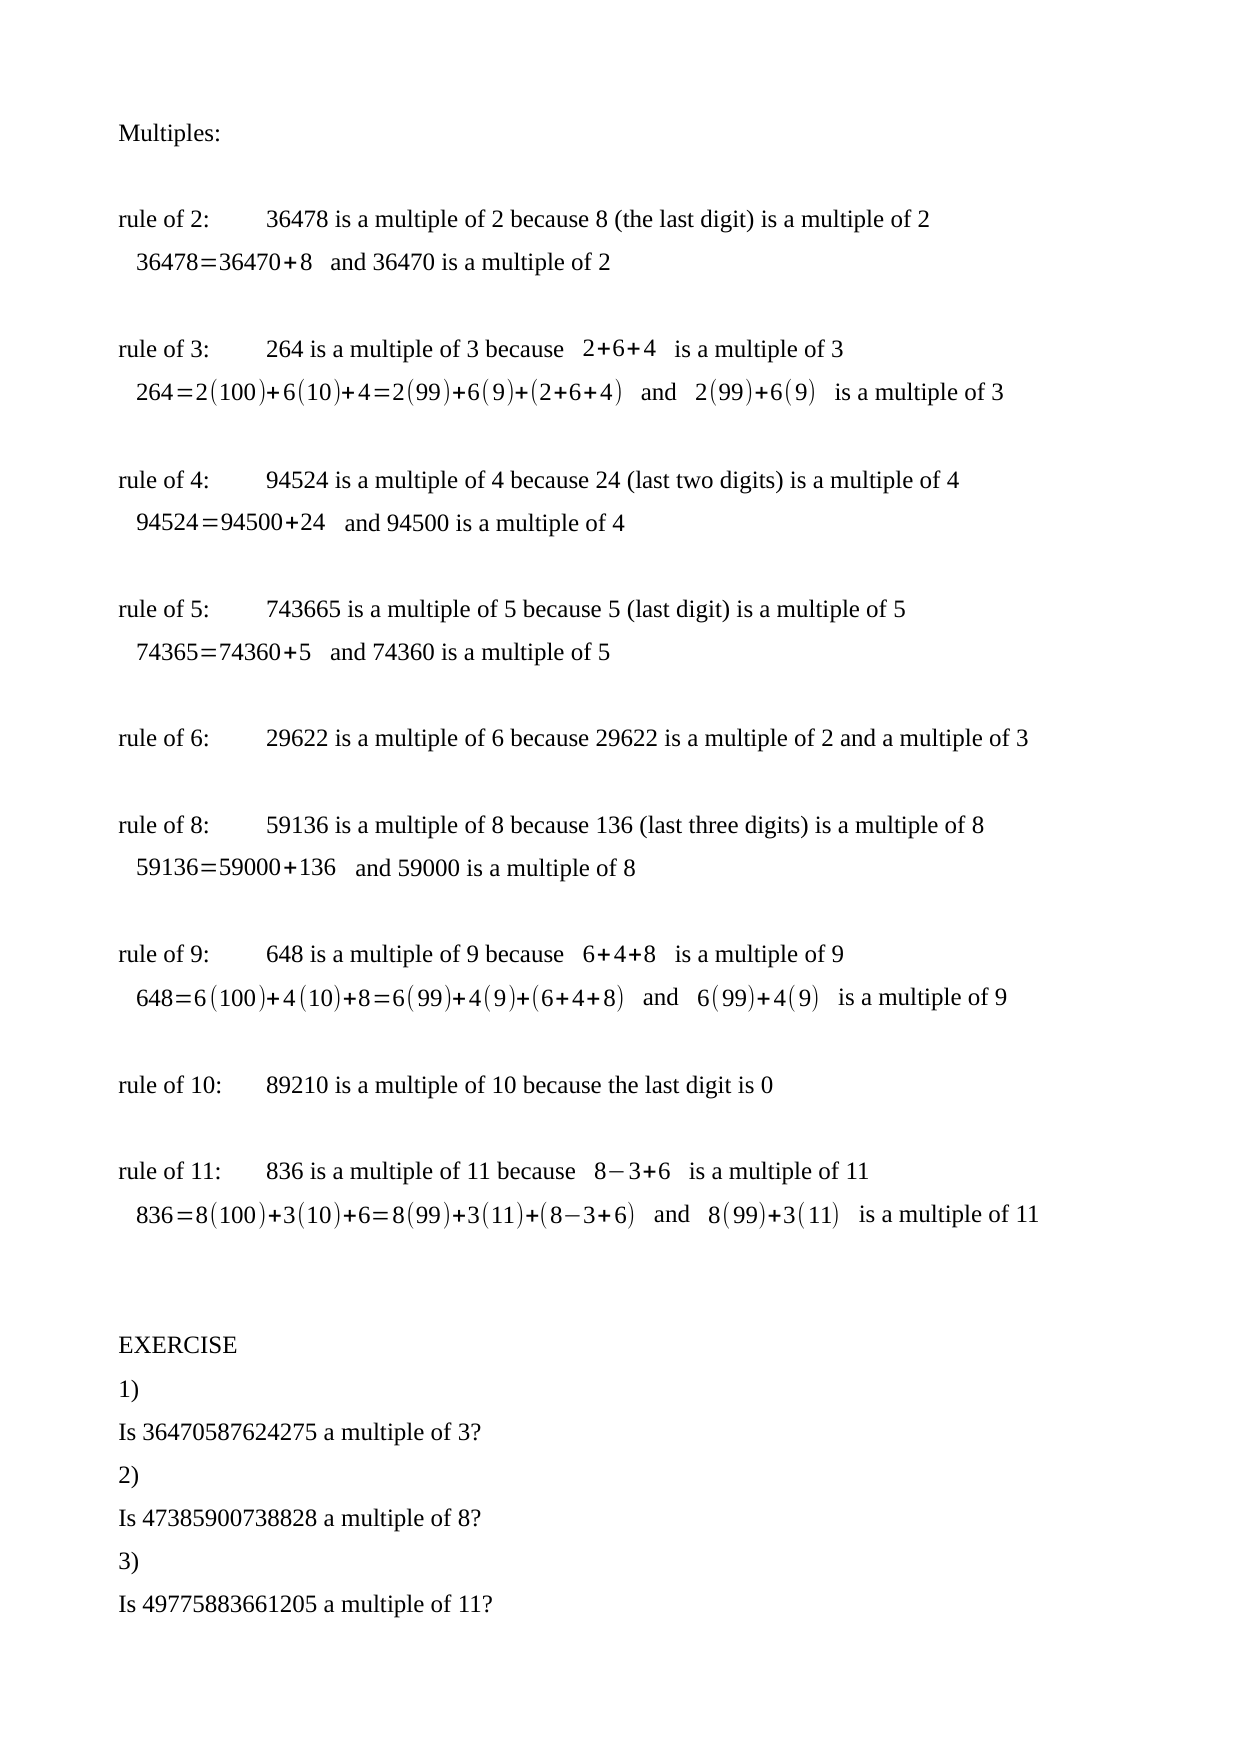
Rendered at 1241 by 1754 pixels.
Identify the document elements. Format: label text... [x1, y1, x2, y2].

text rule of 2: 36478 is a multiple of 2 because 8 (the last digit) is a multiple of 2 [118, 204, 1122, 233]
text 1) [118, 1374, 1122, 1402]
text Multiples: [118, 118, 1122, 147]
text rule of 9: 648 is a multiple of 9 becauseis a multiple of 9 [118, 939, 1122, 968]
text Is 47385900738828 a multiple of 8? [118, 1503, 1122, 1532]
text and 74360 is a multiple of 5 [118, 637, 1122, 666]
text rule of 4: 94524 is a multiple of 4 because 24 (last two digits) is a multiple of 4 [118, 465, 1122, 493]
text and 94500 is a multiple of 4 [118, 508, 1122, 537]
text Is 49775883661205 a multiple of 11? [118, 1589, 1122, 1618]
text rule of 3: 264 is a multiple of 3 becauseis a multiple of 3 [118, 334, 1122, 362]
text andis a multiple of 11 [118, 1199, 1122, 1230]
text and 36470 is a multiple of 2 [118, 247, 1122, 276]
text Is 36470587624275 a multiple of 3? [118, 1417, 1122, 1446]
text andis a multiple of 9 [118, 982, 1122, 1013]
text 3) [118, 1546, 1122, 1575]
text rule of 11: 836 is a multiple of 11 becauseis a multiple of 11 [118, 1156, 1122, 1185]
text rule of 6: 29622 is a multiple of 6 because 29622 is a multiple of 2 and a multiple of 3 [118, 723, 1122, 752]
text and 59000 is a multiple of 8 [118, 853, 1122, 882]
text rule of 5: 743665 is a multiple of 5 because 5 (last digit) is a multiple of 5 [118, 594, 1122, 623]
text andis a multiple of 3 [118, 377, 1122, 407]
text EXERCISE [118, 1331, 1122, 1359]
text rule of 10: 89210 is a multiple of 10 because the last digit is 0 [118, 1070, 1122, 1099]
text 2) [118, 1460, 1122, 1489]
text rule of 8: 59136 is a multiple of 8 because 136 (last three digits) is a multiple of 8 [118, 810, 1122, 838]
